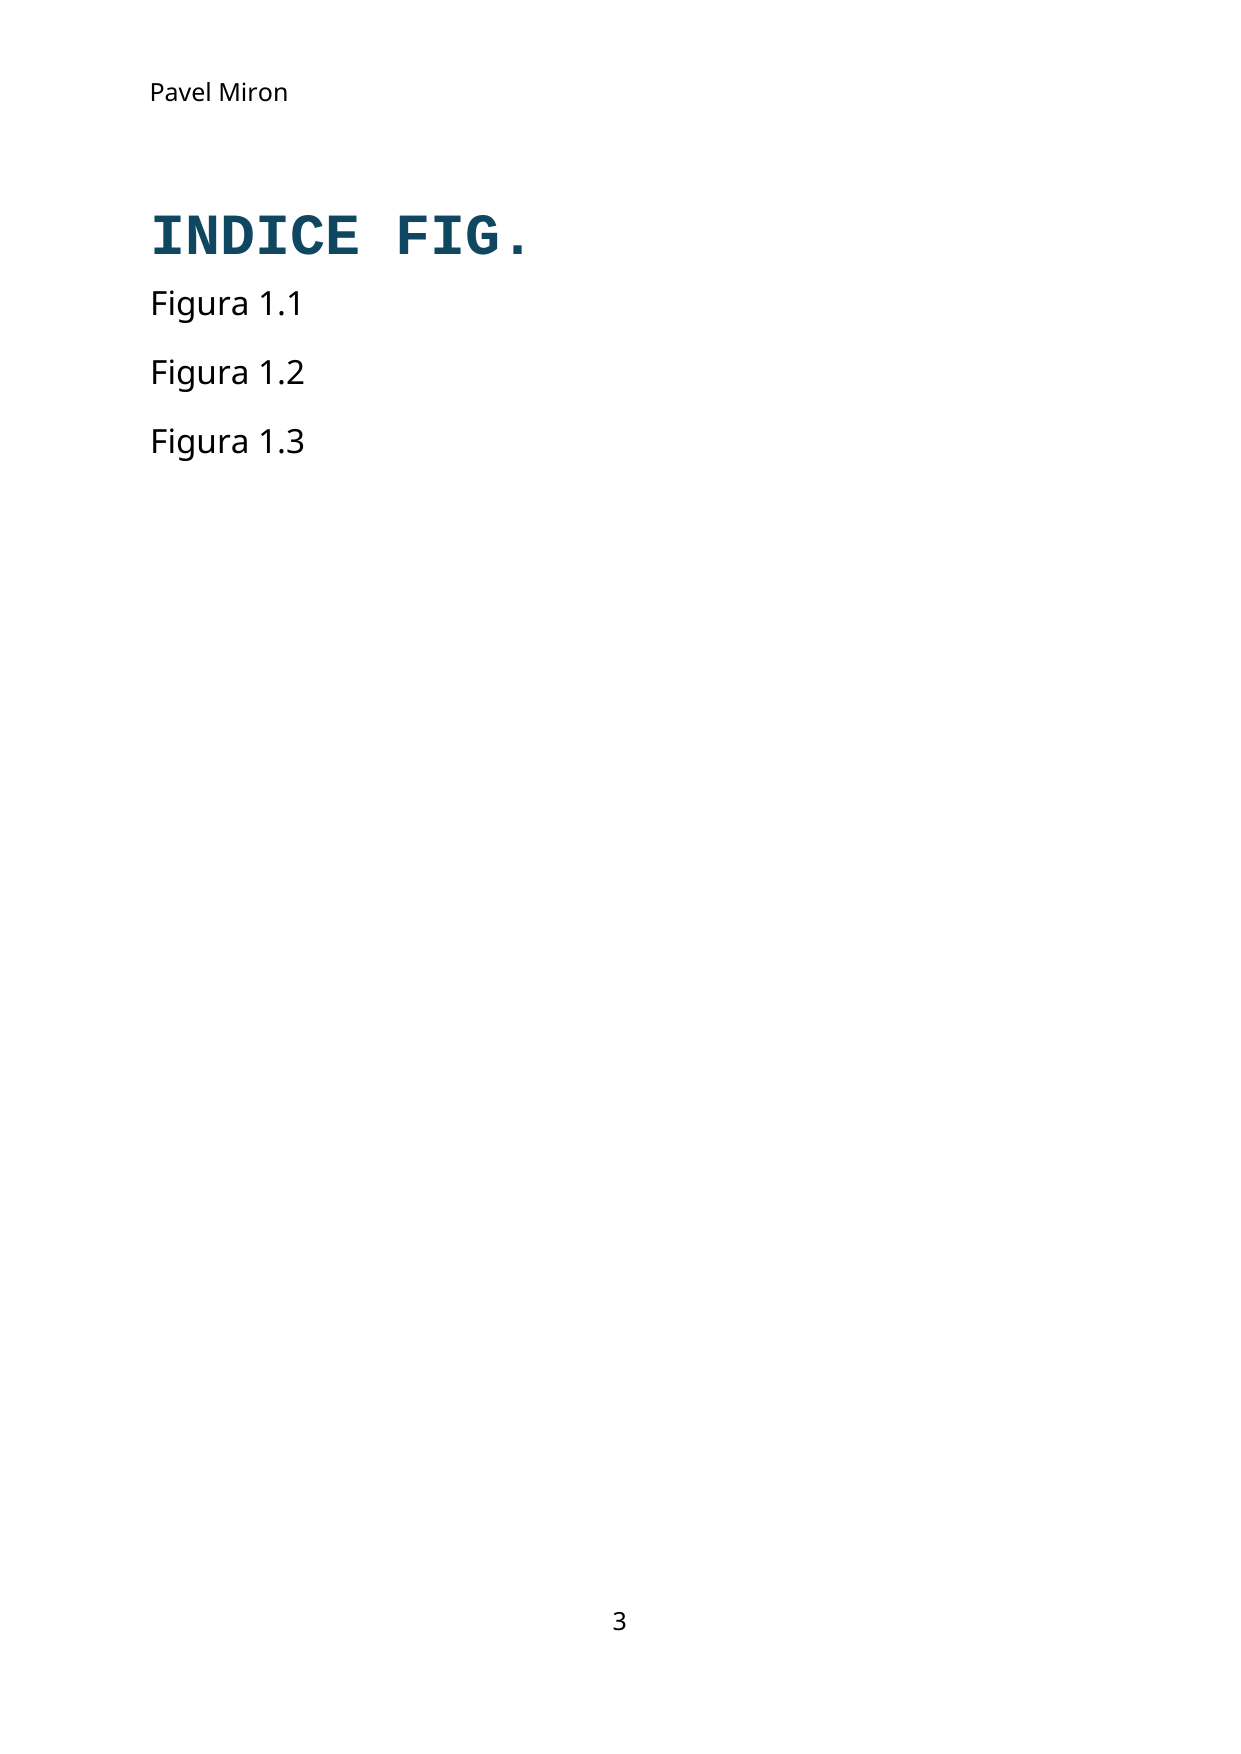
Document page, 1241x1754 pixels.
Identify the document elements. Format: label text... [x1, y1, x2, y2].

text Figura 1.2 [150, 349, 1090, 394]
text Figura 1.3 [150, 418, 1090, 463]
text Figura 1.1 [150, 280, 1090, 326]
text INDICE FIG. [150, 206, 1090, 272]
